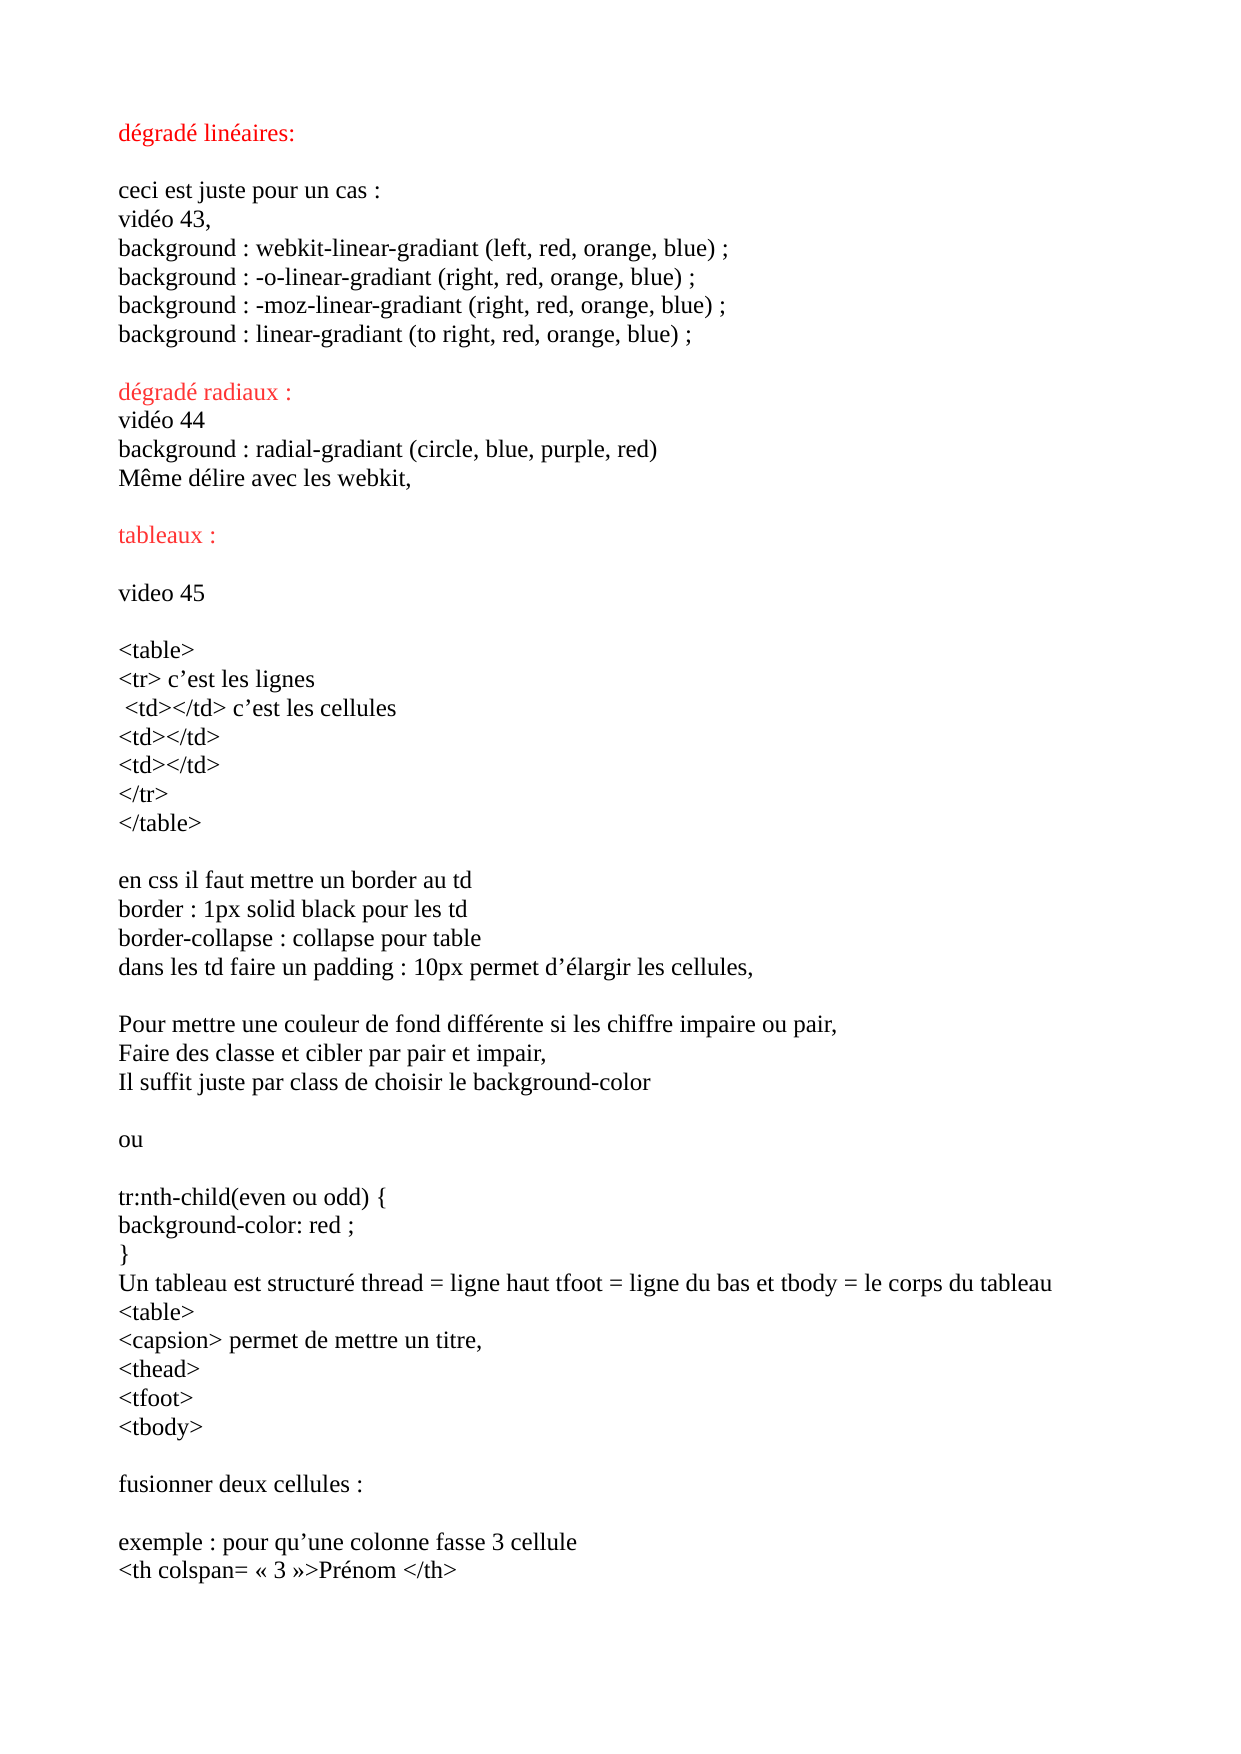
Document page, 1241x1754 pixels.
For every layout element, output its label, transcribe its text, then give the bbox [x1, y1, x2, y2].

text fusionner deux cellules : [118, 1469, 1122, 1498]
text background : -o-linear-gradiant (right, red, orange, blue) ; [118, 262, 1122, 291]
text <tfoot> [118, 1383, 1122, 1412]
text background : radial-gradiant (circle, blue, purple, red) [118, 434, 1122, 463]
text <capsion> permet de mettre un titre, [118, 1326, 1122, 1354]
text ceci est juste pour un cas : [118, 176, 1122, 204]
text dégradé radiaux : [118, 377, 1122, 406]
text <table> [118, 1297, 1122, 1326]
text <th colspan= « 3 »>Prénom </th> [118, 1556, 1122, 1584]
text background : linear-gradiant (to right, red, orange, blue) ; [118, 319, 1122, 348]
text <tbody> [118, 1412, 1122, 1441]
text <td></td> [118, 722, 1122, 751]
text </tr> [118, 779, 1122, 808]
text tr:nth-child(even ou odd) { [118, 1182, 1122, 1211]
text vidéo 43, [118, 204, 1122, 233]
text background : webkit-linear-gradiant (left, red, orange, blue) ; [118, 233, 1122, 262]
text </table> [118, 808, 1122, 837]
text ou [118, 1124, 1122, 1153]
text dégradé linéaires: [118, 118, 1122, 147]
text <tr> c’est les lignes [118, 664, 1122, 693]
text background : -moz-linear-gradiant (right, red, orange, blue) ; [118, 291, 1122, 319]
text } [118, 1239, 1122, 1268]
text <thead> [118, 1354, 1122, 1383]
text tableaux : [118, 521, 1122, 549]
text vidéo 44 [118, 406, 1122, 434]
text border : 1px solid black pour les td [118, 894, 1122, 923]
text <td></td> [118, 751, 1122, 779]
text Un tableau est structuré thread = ligne haut tfoot = ligne du bas et tbody = le corps du tableau [118, 1268, 1122, 1297]
text Pour mettre une couleur de fond différente si les chiffre impaire ou pair, [118, 1009, 1122, 1038]
text exemple : pour qu’une colonne fasse 3 cellule [118, 1527, 1122, 1556]
text Même délire avec les webkit, [118, 463, 1122, 492]
text Faire des classe et cibler par pair et impair, [118, 1038, 1122, 1067]
text Il suffit juste par class de choisir le background-color [118, 1067, 1122, 1096]
text <td></td> c’est les cellules [118, 693, 1122, 722]
text <table> [118, 636, 1122, 664]
text en css il faut mettre un border au td [118, 866, 1122, 894]
text border-collapse : collapse pour table [118, 923, 1122, 952]
text background-color: red ; [118, 1211, 1122, 1239]
text video 45 [118, 578, 1122, 607]
text dans les td faire un padding : 10px permet d’élargir les cellules, [118, 952, 1122, 981]
